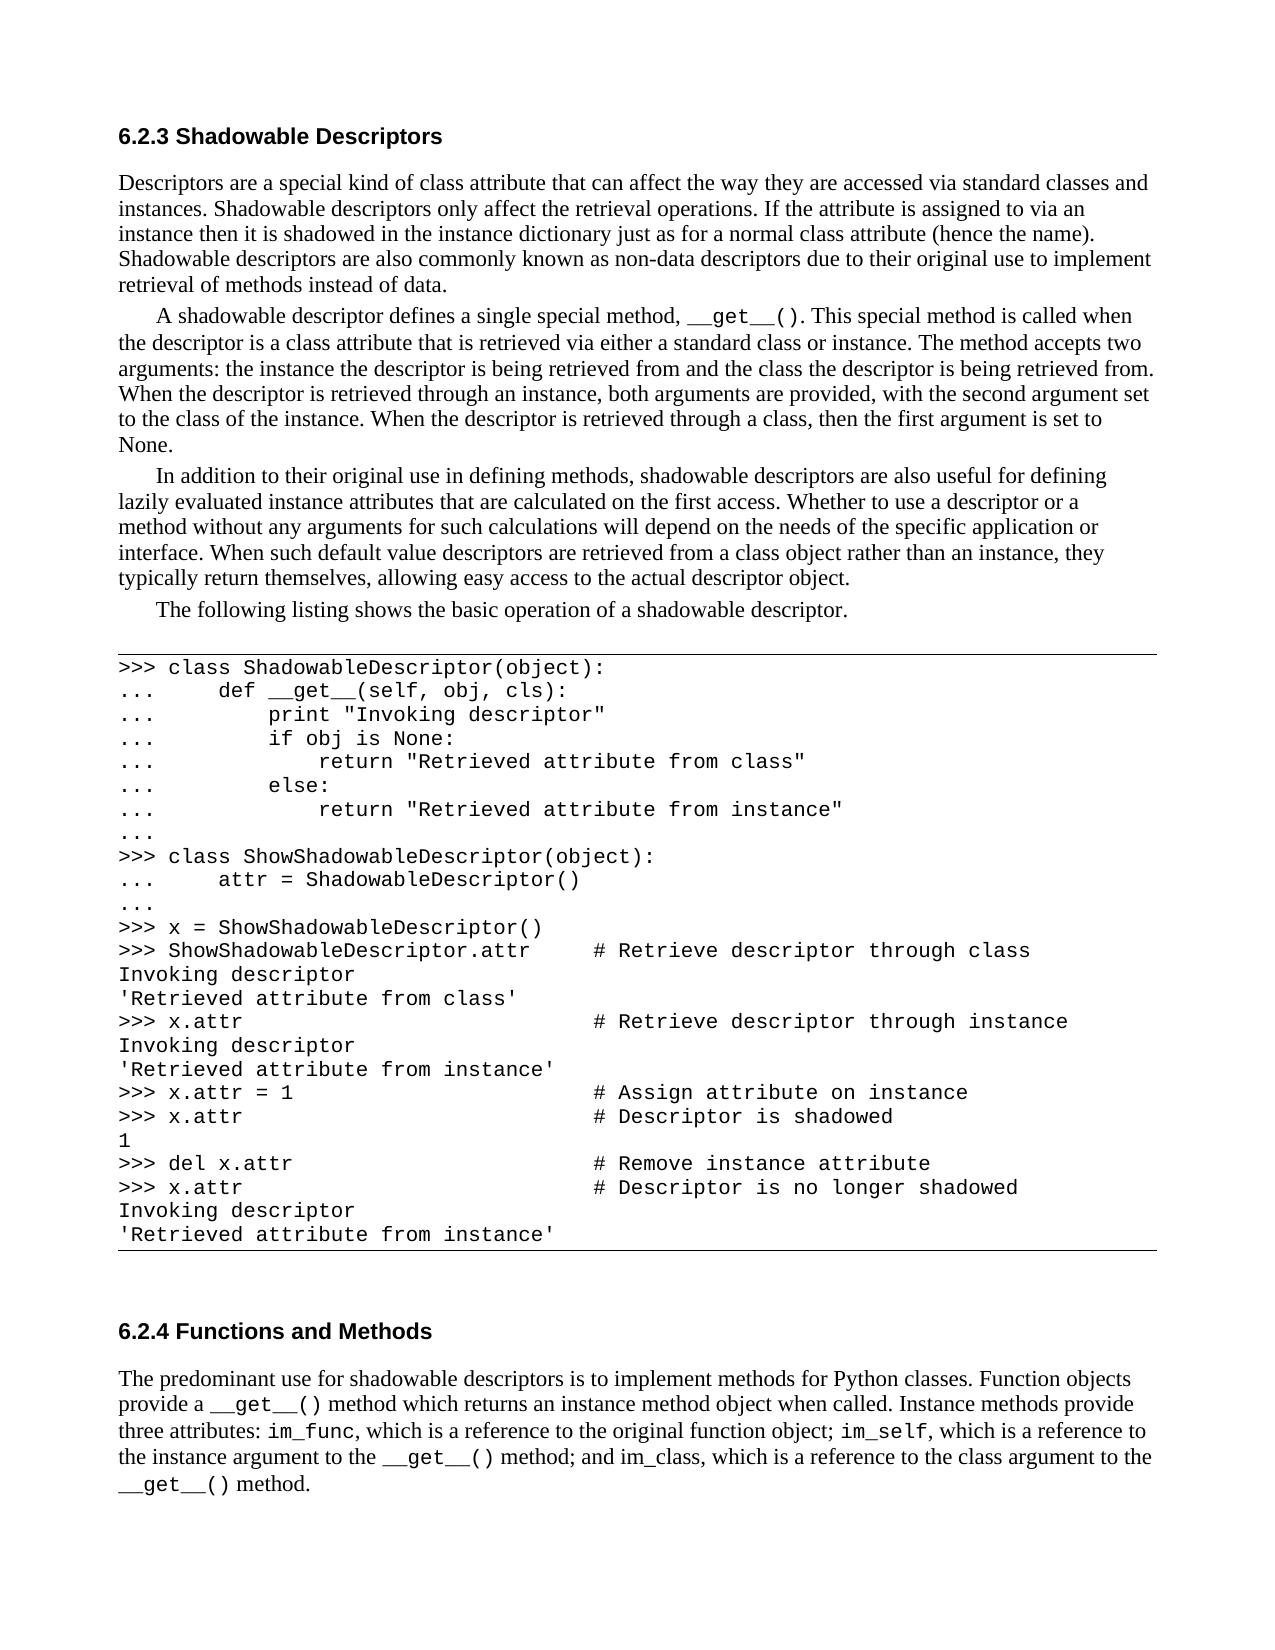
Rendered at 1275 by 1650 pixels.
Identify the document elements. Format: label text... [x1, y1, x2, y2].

text In addition to their original use in defining methods, shadowable descriptors are also useful for defining lazily evaluated instance attributes that are calculated on the first access. Whether to use a descriptor or a method without any arguments for such calculations will depend on the needs of the specific application or interface. When such default value descriptors are retrieved from a class object rather than an instance, they typically return themselves, allowing easy access to the actual descriptor object. [118, 463, 1157, 591]
text >>> ShowShadowableDescriptor.attr # Retrieve descriptor through class [118, 940, 1157, 964]
text Descriptors are a special kind of class attribute that can affect the way they are accessed via standard classes and instances. Shadowable descriptors only affect the retrieval operations. If the attribute is assigned to via an instance then it is shadowed in the instance dictionary just as for a normal class attribute (hence the name). Shadowable descriptors are also commonly known as non-data descriptors due to their original use to implement retrieval of methods instead of data. [118, 170, 1157, 297]
text Invoking descriptor [118, 1035, 1157, 1059]
text >>> class ShadowableDescriptor(object): [118, 655, 1157, 680]
text A shadowable descriptor defines a single special method, __get__(). This special method is called when the descriptor is a class attribute that is retrieved via either a standard class or instance. The method accepts two arguments: the instance the descriptor is being retrieved from and the class the descriptor is being retrieved from. When the descriptor is retrieved through an instance, both arguments are provided, with the second argument set to the class of the instance. When the descriptor is retrieved through a class, then the first argument is set to None. [118, 303, 1157, 457]
text ... else: [118, 775, 1157, 798]
text ... [118, 822, 1157, 846]
text ... return "Retrieved attribute from instance" [118, 798, 1157, 822]
text ... def __get__(self, obj, cls): [118, 680, 1157, 704]
text 'Retrieved attribute from class' [118, 988, 1157, 1011]
subtitle 6.2.4 Functions and Methods [118, 1313, 1157, 1345]
text ... [118, 893, 1157, 917]
text 1 [118, 1129, 1157, 1153]
text ... return "Retrieved attribute from class" [118, 751, 1157, 775]
text 'Retrieved attribute from instance' [118, 1224, 1157, 1250]
text ... print "Invoking descriptor" [118, 704, 1157, 728]
text The following listing shows the basic operation of a shadowable descriptor. [118, 597, 1157, 622]
text Invoking descriptor [118, 964, 1157, 988]
text 'Retrieved attribute from instance' [118, 1059, 1157, 1082]
subtitle 6.2.3 Shadowable Descriptors [118, 118, 1157, 149]
text ... attr = ShadowableDescriptor() [118, 869, 1157, 893]
text ... if obj is None: [118, 728, 1157, 751]
text Invoking descriptor [118, 1201, 1157, 1224]
text >>> x.attr # Descriptor is shadowed [118, 1106, 1157, 1129]
text >>> class ShowShadowableDescriptor(object): [118, 846, 1157, 869]
text >>> x = ShowShadowableDescriptor() [118, 917, 1157, 940]
text >>> x.attr # Descriptor is no longer shadowed [118, 1177, 1157, 1201]
text The predominant use for shadowable descriptors is to implement methods for Python classes. Function objects provide a __get__() method which returns an instance method object when called. Instance methods provide three attributes: im_func, which is a reference to the original function object; im_self, which is a reference to the instance argument to the __get__() method; and im_class, which is a reference to the class argument to the __get__() method. [118, 1366, 1157, 1498]
text >>> del x.attr # Remove instance attribute [118, 1153, 1157, 1177]
text >>> x.attr = 1 # Assign attribute on instance [118, 1082, 1157, 1106]
text >>> x.attr # Retrieve descriptor through instance [118, 1011, 1157, 1035]
